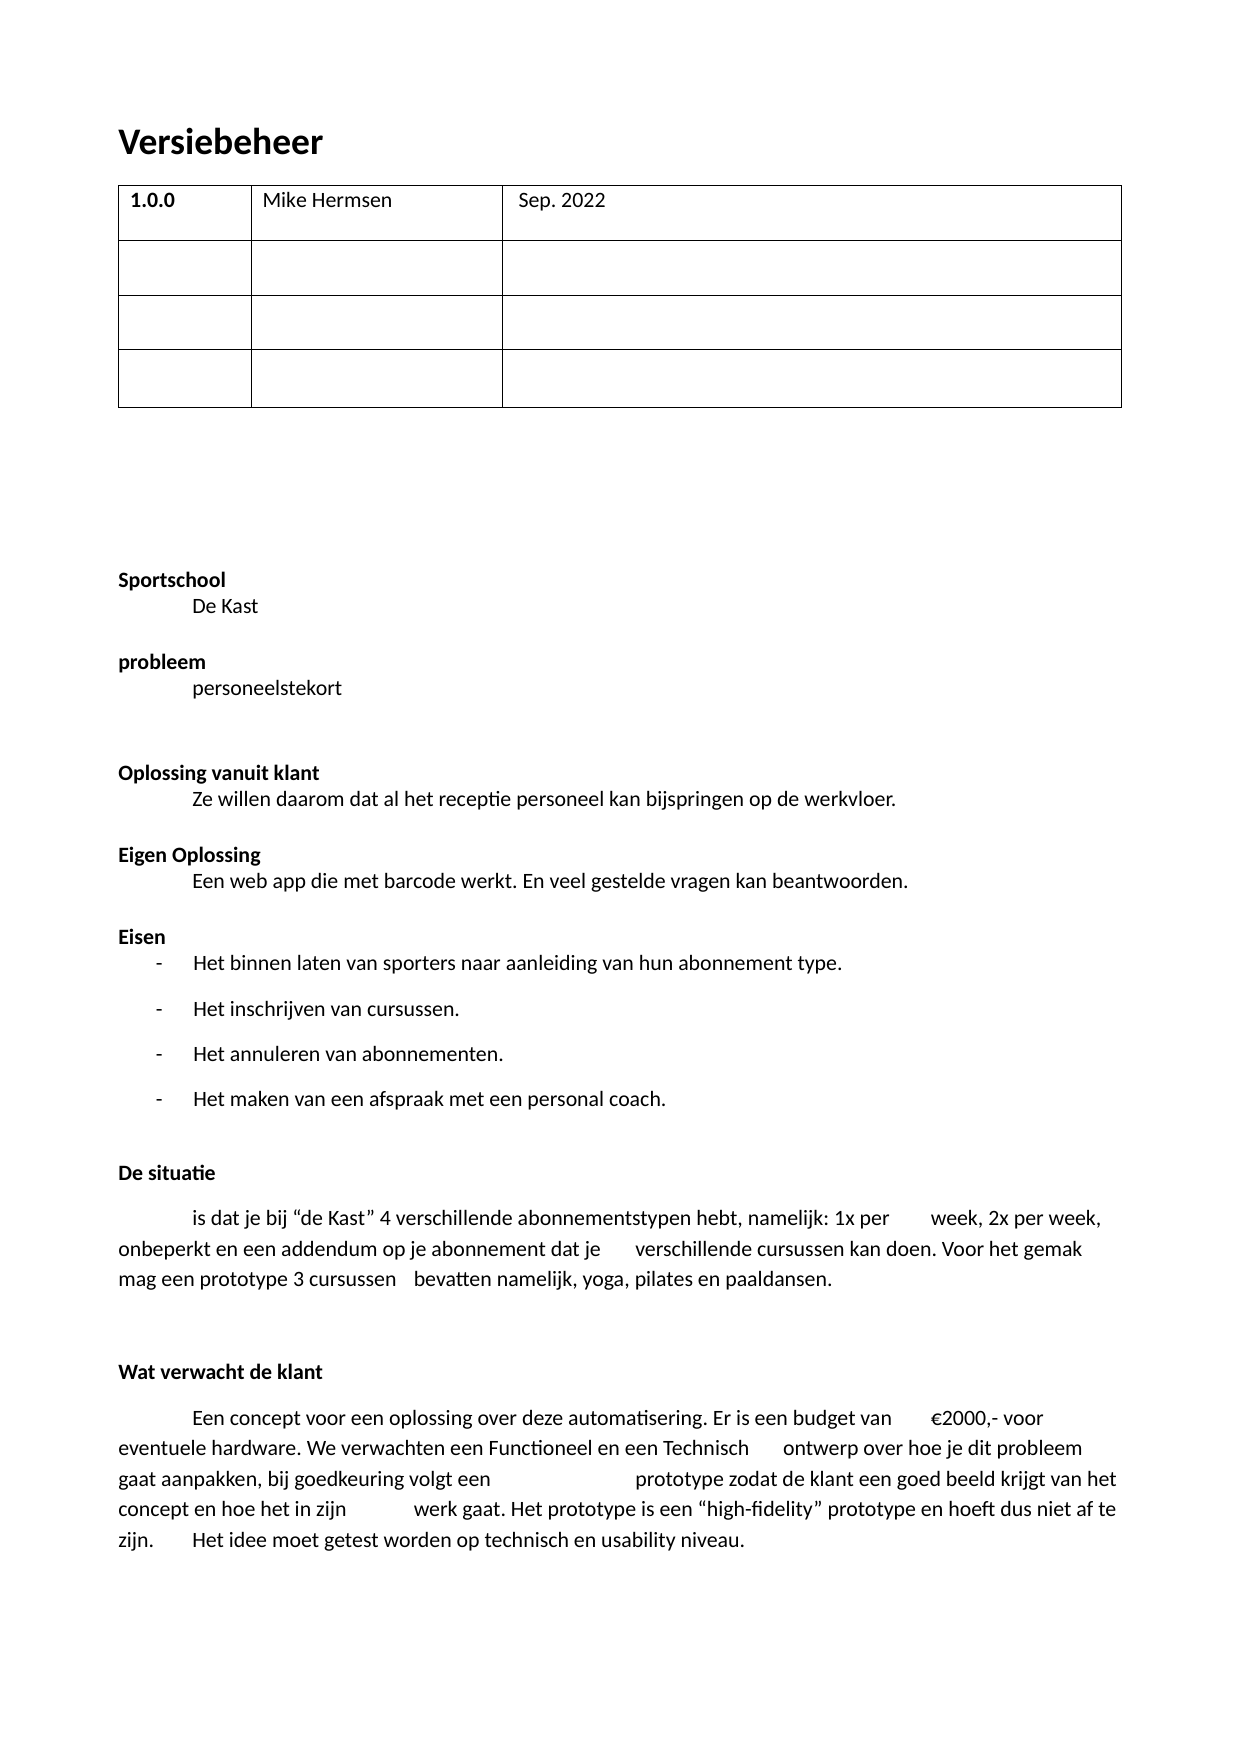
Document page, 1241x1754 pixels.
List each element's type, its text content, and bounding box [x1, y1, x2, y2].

table_header 1.0.0 [119, 186, 251, 240]
table_cell [119, 350, 251, 407]
table_cell [119, 296, 251, 349]
table_header Mike Hermsen [252, 186, 502, 240]
table_cell [119, 241, 251, 295]
list Het annuleren van abonnementen. [156, 1040, 1122, 1067]
table_cell [252, 241, 502, 295]
text probleem [118, 648, 1122, 674]
text Eigen Oplossing [118, 841, 1122, 867]
table_cell [503, 241, 1121, 295]
text Een web app die met barcode werkt. En veel gestelde vragen kan beantwoorden. [118, 867, 1122, 894]
table_cell [252, 296, 502, 349]
text Een concept voor een oplossing over deze automatisering. Er is een budget van €2000,- voor eventuele hardware. We verwachten een Functioneel en een Technisch ontwerp over hoe je dit probleem gaat aanpakken, bij goedkeuring volgt een prototype zodat de klant een goed beeld krijgt van het concept en hoe het in zijn werk gaat. Het prototype is een “high-fidelity” prototype en hoeft dus niet af te zijn. Het idee moet getest worden op technisch en usability niveau. [118, 1404, 1122, 1553]
text Eisen [118, 923, 1122, 949]
text Sportschool [118, 566, 1122, 592]
text De situatie [118, 1159, 1122, 1186]
text Wat verwacht de klant [118, 1358, 1122, 1385]
text personeelstekort [118, 674, 1122, 701]
list Het inschrijven van cursussen. [156, 995, 1122, 1021]
table_cell [252, 350, 502, 407]
text Ze willen daarom dat al het receptie personeel kan bijspringen op de werkvloer. [118, 785, 1122, 812]
text Oplossing vanuit klant [118, 759, 1122, 785]
text is dat je bij “de Kast” 4 verschillende abonnementstypen hebt, namelijk: 1x per week, 2x per week, onbeperkt en een addendum op je abonnement dat je verschillende cursussen kan doen. Voor het gemak mag een prototype 3 cursussen bevatten namelijk, yoga, pilates en paaldansen. [118, 1204, 1122, 1292]
table_cell [503, 296, 1121, 349]
text Versiebeheer [118, 118, 1122, 164]
table_cell [503, 350, 1121, 407]
list Het binnen laten van sporters naar aanleiding van hun abonnement type. [156, 949, 1122, 976]
table_header Sep. 2022 [503, 186, 1121, 240]
text De Kast [118, 592, 1122, 619]
list Het maken van een afspraak met een personal coach. [156, 1085, 1122, 1112]
